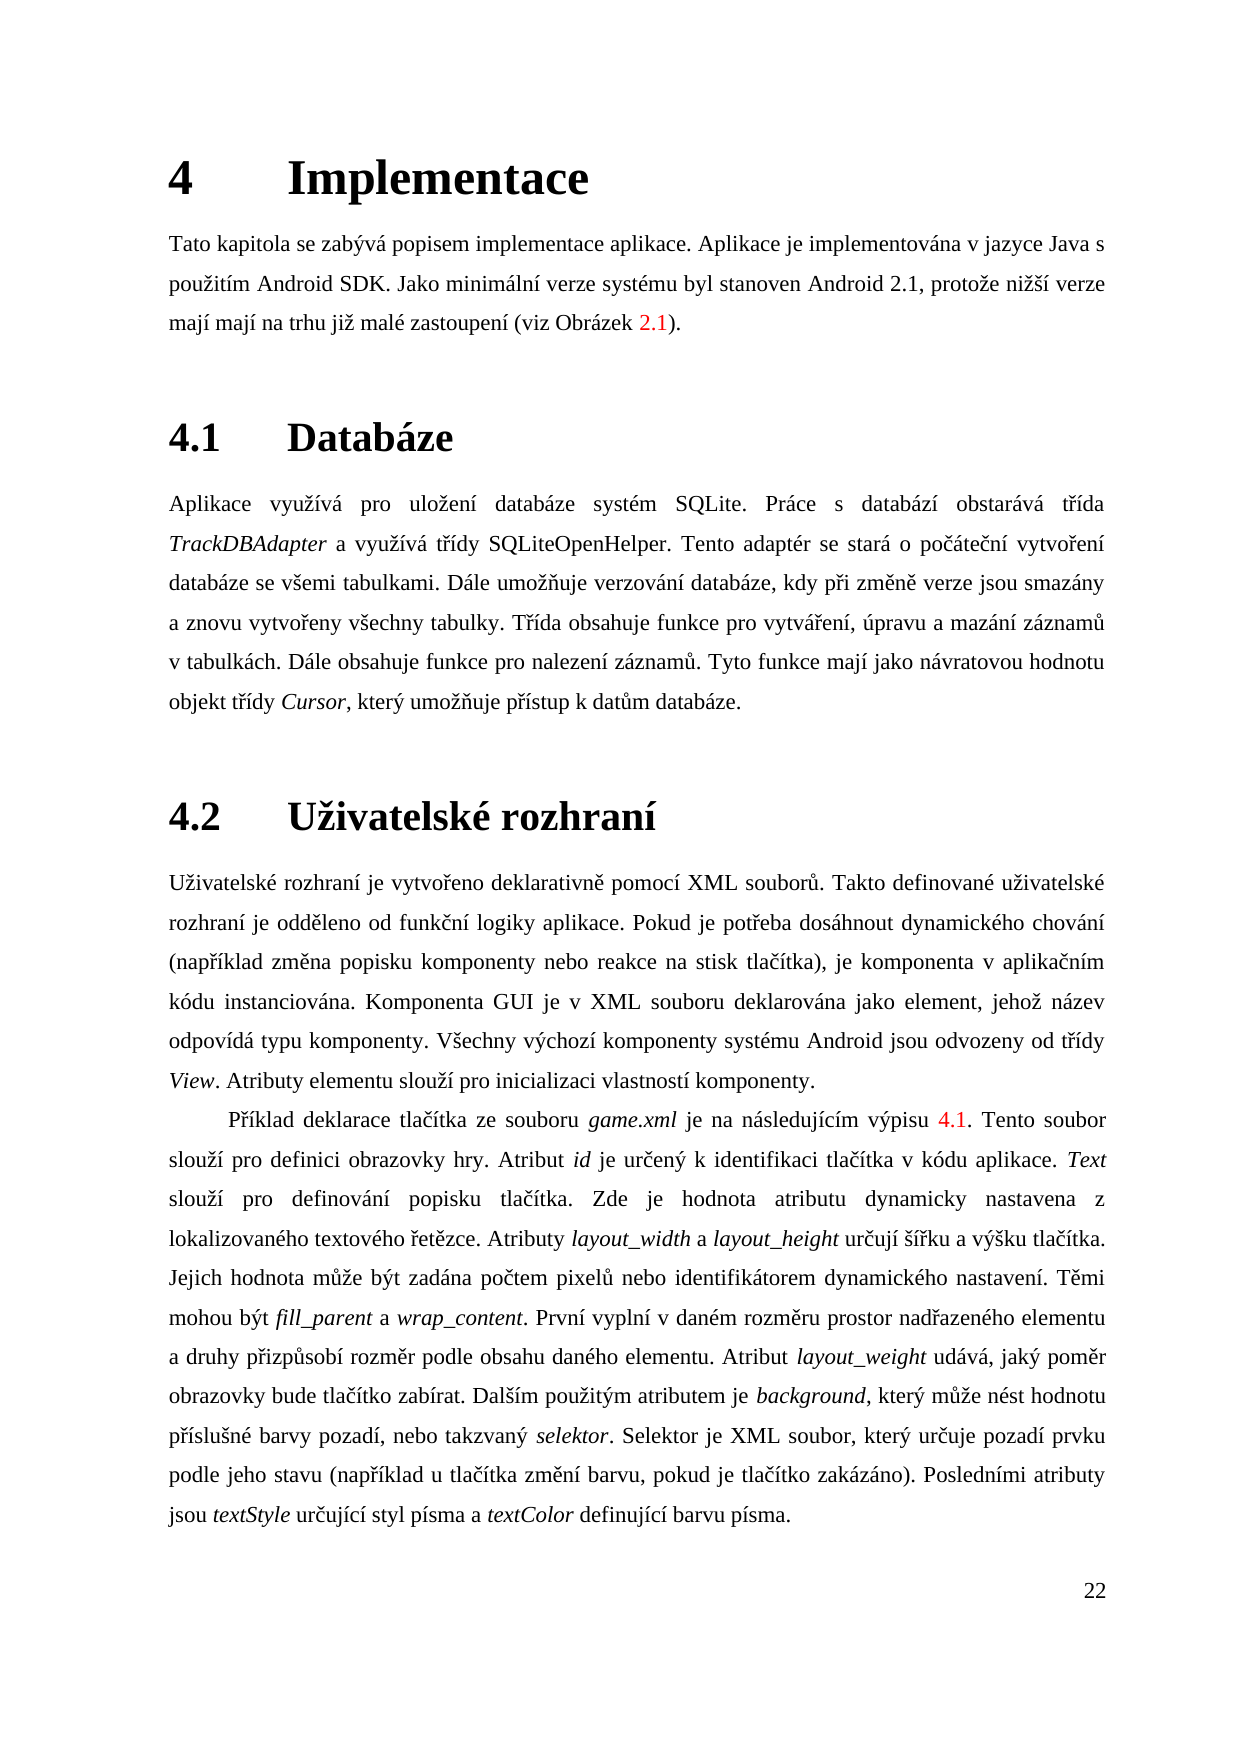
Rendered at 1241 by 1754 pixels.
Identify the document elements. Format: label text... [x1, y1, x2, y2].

text Tato kapitola se zabývá popisem implementace aplikace. Aplikace je implementována v jazyce Java s použitím Android SDK. Jako minimální verze systému byl stanoven Android 2.1, protože nižší verze mají mají na trhu již malé zastoupení (viz Obrázek 2.1). [169, 230, 1106, 335]
subtitle Databáze [169, 412, 1106, 460]
text Aplikace využívá pro uložení databáze systém SQLite. Práce s databází obstarává třída TrackDBAdapter a využívá třídy SQLiteOpenHelper. Tento adaptér se stará o počáteční vytvoření databáze se všemi tabulkami. Dále umožňuje verzování databáze, kdy při změně verze jsou smazány a znovu vytvořeny všechny tabulky. Třída obsahuje funkce pro vytváření, úpravu a mazání záznamů v tabulkách. Dále obsahuje funkce pro nalezení záznamů. Tyto funkce mají jako návratovou hodnotu objekt třídy Cursor, který umožňuje přístup k datům databáze. [169, 491, 1106, 714]
subtitle Uživatelské rozhraní [169, 791, 1106, 839]
text Příklad deklarace tlačítka ze souboru game.xml je na následujícím výpisu 4.1. Tento soubor slouží pro definici obrazovky hry. Atribut id je určený k identifikaci tlačítka v kódu aplikace. Text slouží pro definování popisku tlačítka. Zde je hodnota atributu dynamicky nastavena z lokalizovaného textového řetězce. Atributy layout_width a layout_height určují šířku a výšku tlačítka. Jejich hodnota může být zadána počtem pixelů nebo identifikátorem dynamického nastavení. Těmi mohou být fill_parent a wrap_content. První vyplní v daném rozměru prostor nadřazeného elementu a druhy přizpůsobí rozměr podle obsahu daného elementu. Atribut layout_weight udává, jaký poměr obrazovky bude tlačítko zabírat. Dalším použitým atributem je background, který může nést hodnotu příslušné barvy pozadí, nebo takzvaný selektor. Selektor je XML soubor, který určuje pozadí prvku podle jeho stavu (například u tlačítka změní barvu, pokud je tlačítko zakázáno). Posledními atributy jsou textStyle určující styl písma a textColor definující barvu písma. [169, 1106, 1106, 1527]
subtitle Implementace [169, 148, 1106, 205]
text Uživatelské rozhraní je vytvořeno deklarativně pomocí XML souborů. Takto definované uživatelské rozhraní je odděleno od funkční logiky aplikace. Pokud je potřeba dosáhnout dynamického chování (například změna popisku komponenty nebo reakce na stisk tlačítka), je komponenta v aplikačním kódu instanciována. Komponenta GUI je v XML souboru deklarována jako element, jehož název odpovídá typu komponenty. Všechny výchozí komponenty systému Android jsou odvozeny od třídy View. Atributy elementu slouží pro inicializaci vlastností komponenty. [169, 869, 1106, 1093]
